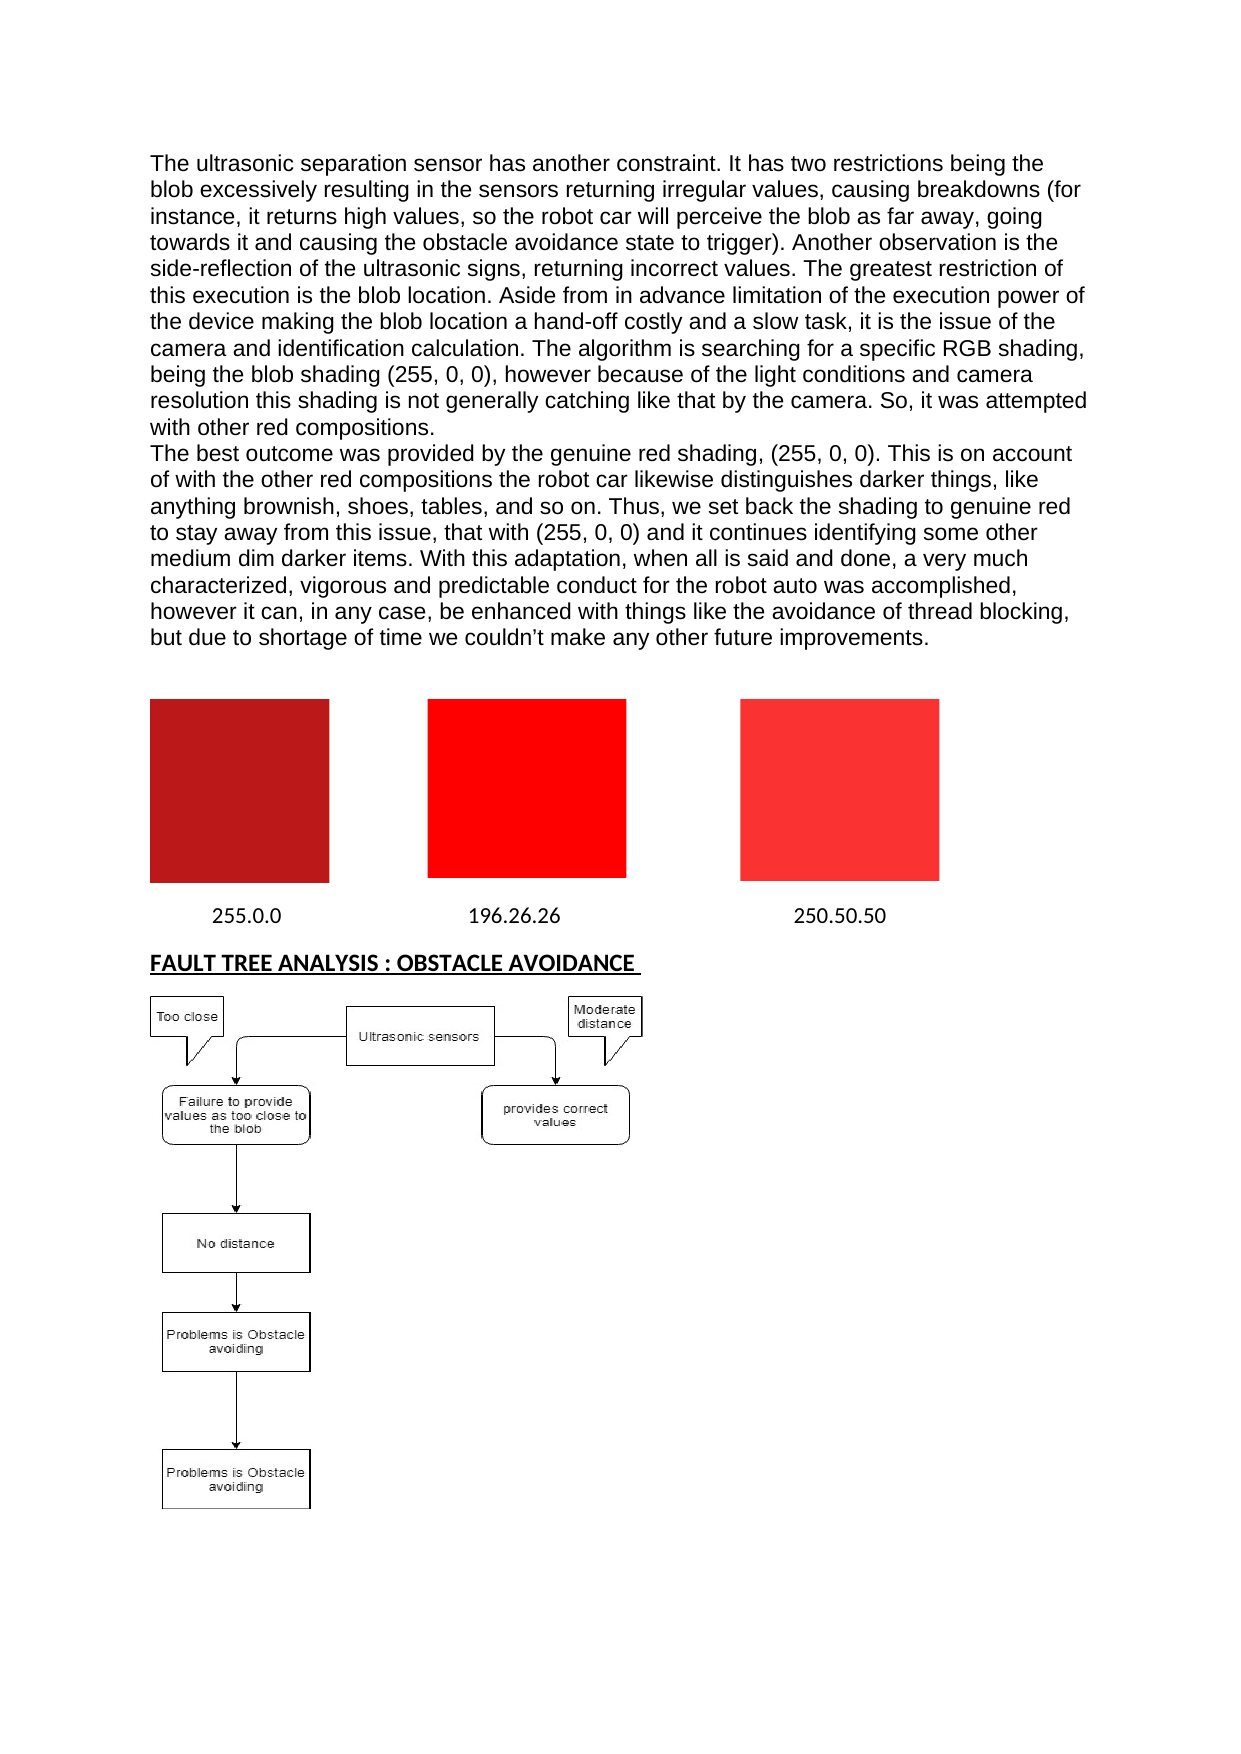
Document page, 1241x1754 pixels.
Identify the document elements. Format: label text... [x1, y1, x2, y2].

text FAULT TREE ANALYSIS : OBSTACLE AVOIDANCE [150, 947, 1090, 978]
text The best outcome was provided by the genuine red shading, (255, 0, 0). This is on account of with the other red compositions the robot car likewise distinguishes darker things, like anything brownish, shoes, tables, and so on. Thus, we set back the shading to genuine red to stay away from this issue, that with (255, 0, 0) and it continues identifying some other medium dim darker items. With this adaptation, when all is said and done, a very much characterized, vigorous and predictable conduct for the robot auto was accomplished, however it can, in any case, be enhanced with things like the avoidance of thread blocking, but due to shortage of time we couldn’t make any other future improvements. [150, 440, 1090, 651]
text 255.0.0 196.26.26 250.50.50 [150, 901, 1090, 929]
text The ultrasonic separation sensor has another constraint. It has two restrictions being the blob excessively resulting in the sensors returning irregular values, causing breakdowns (for instance, it returns high values, so the robot car will perceive the blob as far away, going towards it and causing the obstacle avoidance state to trigger). Another observation is the side-reflection of the ultrasonic signs, returning incorrect values. The greatest restriction of this execution is the blob location. Aside from in advance limitation of the execution power of the device making the blob location a hand-off costly and a slow task, it is the issue of the camera and identification calculation. The algorithm is searching for a specific RGB shading, being the blob shading (255, 0, 0), however because of the light conditions and camera resolution this shading is not generally catching like that by the camera. So, it was attempted with other red compositions. [150, 150, 1090, 440]
